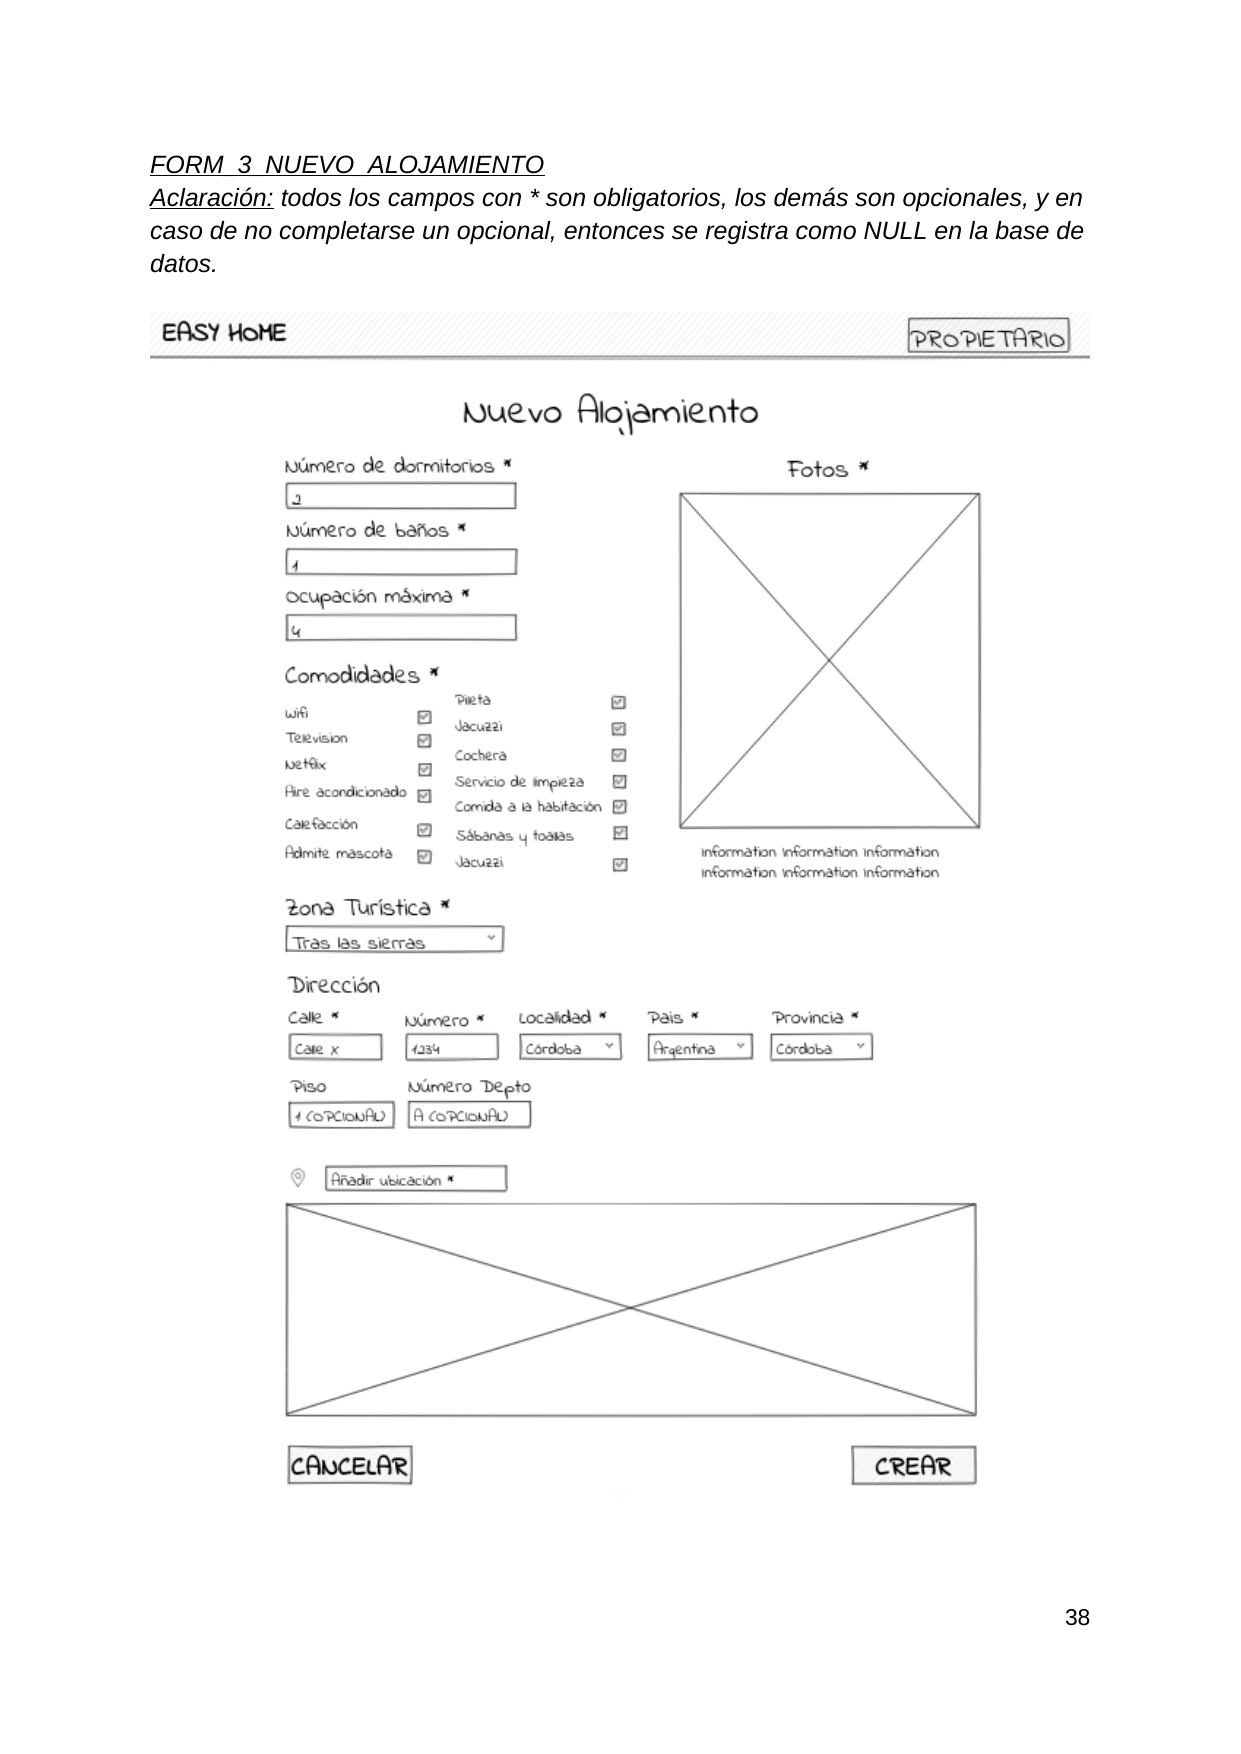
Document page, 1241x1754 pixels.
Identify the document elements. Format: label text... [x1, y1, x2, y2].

text Aclaración: todos los campos con * son obligatorios, los demás son opcionales, y en caso de no completarse un opcional, entonces se registra como NULL en la base de datos. [150, 183, 1090, 278]
picture [150, 312, 1091, 1497]
text FORM_3_NUEVO_ALOJAMIENTO [150, 150, 1090, 179]
